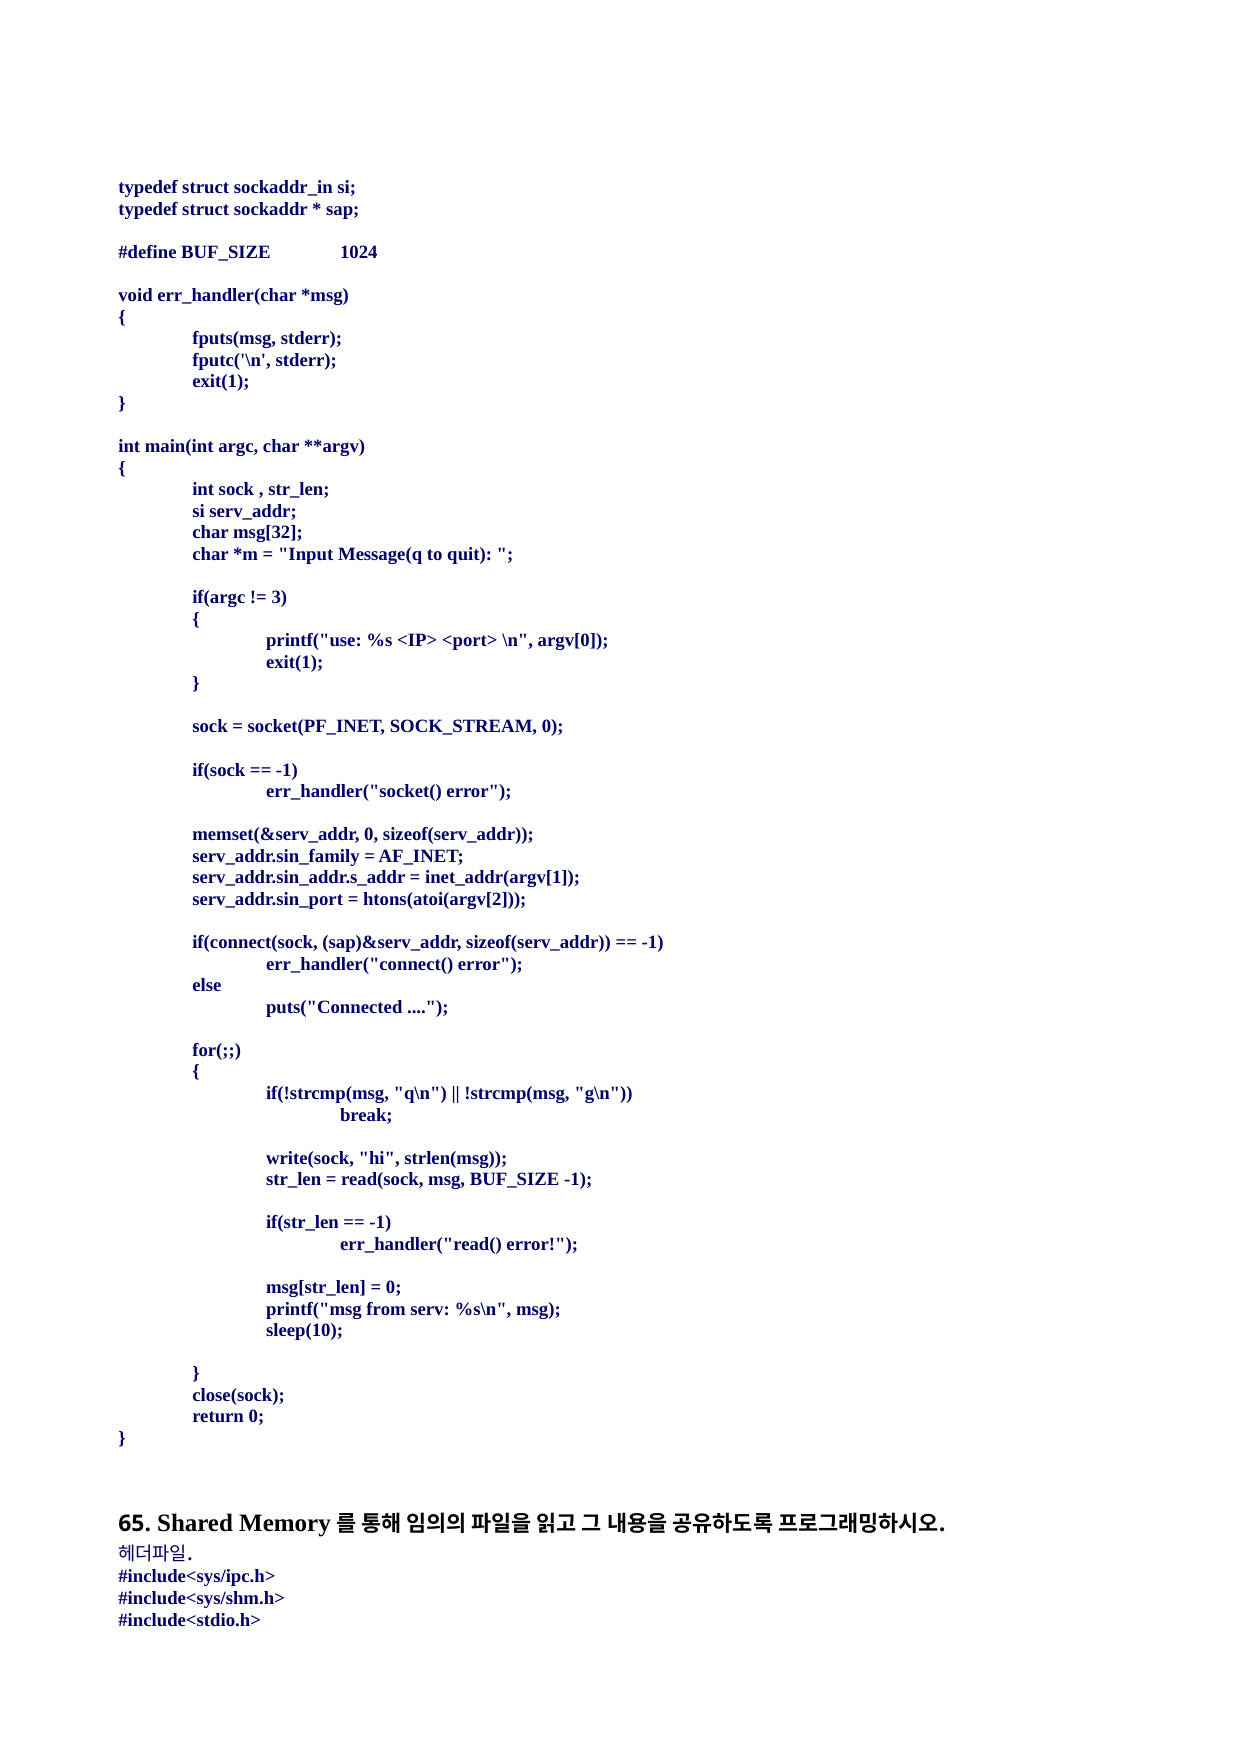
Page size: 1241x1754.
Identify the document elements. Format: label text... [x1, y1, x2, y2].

text printf("msg from serv: %s\n", msg); [118, 1298, 1122, 1319]
text err_handler("socket() error"); [118, 780, 1122, 802]
text serv_addr.sin_addr.s_addr = inet_addr(argv[1]); [118, 866, 1122, 888]
text if(str_len == -1) [118, 1211, 1122, 1233]
text memset(&serv_addr, 0, sizeof(serv_addr)); [118, 823, 1122, 845]
text err_handler("connect() error"); [118, 953, 1122, 974]
text typedef struct sockaddr_in si; [118, 176, 1122, 198]
text 65. Shared Memory를 통해 임의의 파일을 읽고 그 내용을 공유하도록 프로그래밍하시오. [118, 1506, 1122, 1538]
text { [118, 1060, 1122, 1082]
text fputc('\n', stderr); [118, 349, 1122, 370]
text 헤더파일. [118, 1538, 1122, 1565]
text } [118, 1427, 1122, 1448]
text #include<sys/shm.h> [118, 1587, 1122, 1608]
text exit(1); [118, 370, 1122, 392]
text fputs(msg, stderr); [118, 327, 1122, 349]
text si serv_addr; [118, 500, 1122, 521]
text msg[str_len] = 0; [118, 1276, 1122, 1298]
text for(;;) [118, 1039, 1122, 1060]
text { [118, 608, 1122, 629]
text } [118, 1362, 1122, 1384]
text typedef struct sockaddr * sap; [118, 198, 1122, 219]
text #define BUF_SIZE 1024 [118, 241, 1122, 263]
text sock = socket(PF_INET, SOCK_STREAM, 0); [118, 715, 1122, 737]
text char msg[32]; [118, 521, 1122, 543]
text { [118, 306, 1122, 327]
text if(argc != 3) [118, 586, 1122, 608]
text close(sock); [118, 1384, 1122, 1405]
text if(sock == -1) [118, 758, 1122, 780]
text else [118, 974, 1122, 996]
text break; [118, 1103, 1122, 1125]
text if(!strcmp(msg, "q\n") || !strcmp(msg, "g\n")) [118, 1082, 1122, 1103]
text str_len = read(sock, msg, BUF_SIZE -1); [118, 1168, 1122, 1190]
text sleep(10); [118, 1319, 1122, 1341]
text if(connect(sock, (sap)&serv_addr, sizeof(serv_addr)) == -1) [118, 931, 1122, 953]
text puts("Connected ...."); [118, 996, 1122, 1017]
text int main(int argc, char **argv) [118, 435, 1122, 457]
text err_handler("read() error!"); [118, 1233, 1122, 1254]
text #include<stdio.h> [118, 1608, 1122, 1630]
text } [118, 392, 1122, 413]
text void err_handler(char *msg) [118, 284, 1122, 306]
text char *m = "Input Message(q to quit): "; [118, 543, 1122, 564]
text serv_addr.sin_port = htons(atoi(argv[2])); [118, 888, 1122, 909]
text } [118, 672, 1122, 694]
text { [118, 457, 1122, 478]
text int sock , str_len; [118, 478, 1122, 500]
text serv_addr.sin_family = AF_INET; [118, 845, 1122, 866]
text printf("use: %s <IP> <port> \n", argv[0]); [118, 629, 1122, 651]
text return 0; [118, 1405, 1122, 1427]
text #include<sys/ipc.h> [118, 1565, 1122, 1587]
text exit(1); [118, 651, 1122, 672]
text write(sock, "hi", strlen(msg)); [118, 1147, 1122, 1168]
